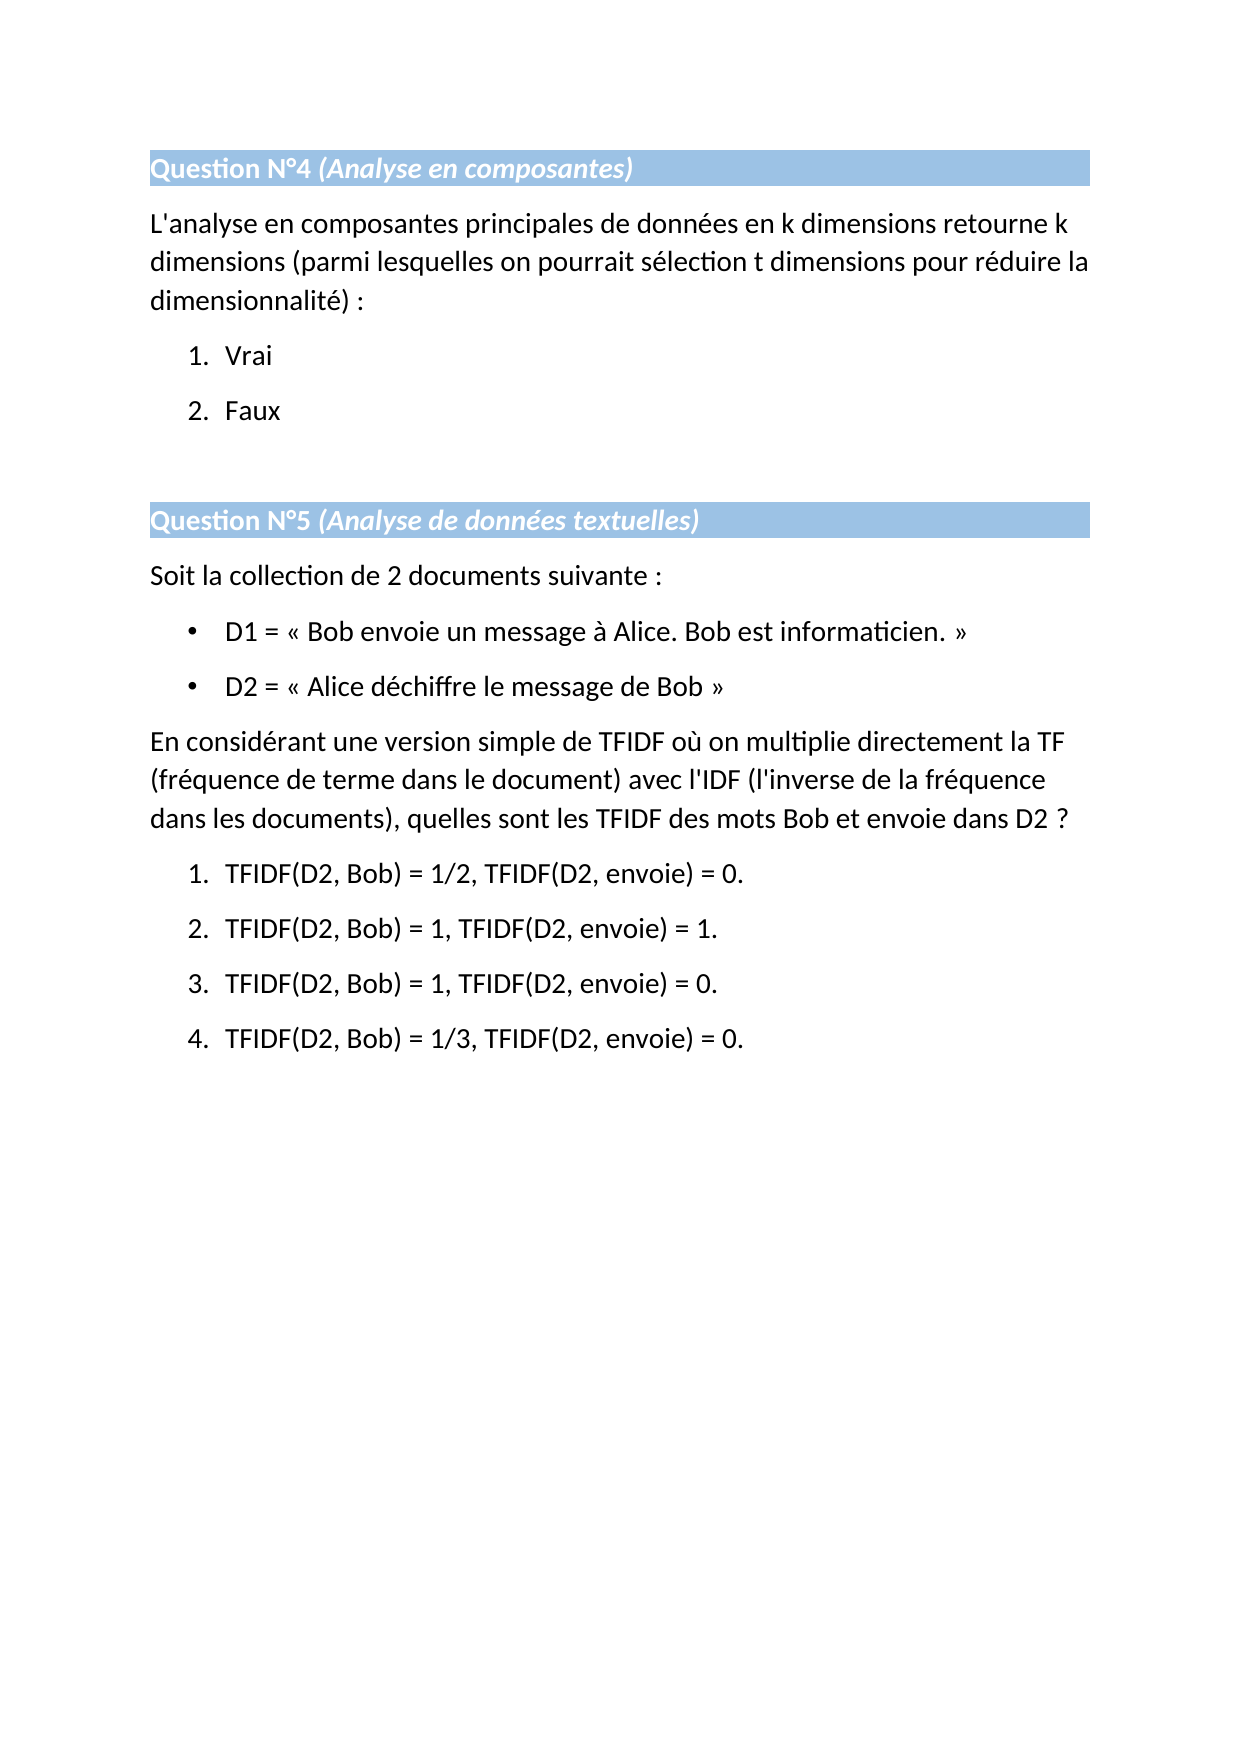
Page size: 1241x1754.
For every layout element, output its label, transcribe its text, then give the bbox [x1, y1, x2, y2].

text En considérant une version simple de TFIDF où on multiplie directement la TF (fréquence de terme dans le document) avec l'IDF (l'inverse de la fréquence dans les documents), quelles sont les TFIDF des mots Bob et envoie dans D2 ? [150, 723, 1090, 835]
text Soit la collection de 2 documents suivante : [150, 557, 1090, 593]
list Faux [187, 392, 1090, 428]
list TFIDF(D2, Bob) = 1/3, TFIDF(D2, envoie) = 0. [187, 1020, 1090, 1056]
list D2 = « Alice déchiffre le message de Bob » [187, 668, 1090, 703]
text L'analyse en composantes principales de données en k dimensions retourne k dimensions (parmi lesquelles on pourrait sélection t dimensions pour réduire la dimensionnalité) : [150, 205, 1090, 318]
text Question N°4 (Analyse en composantes) [150, 150, 1090, 186]
list Vrai [187, 337, 1090, 373]
list TFIDF(D2, Bob) = 1, TFIDF(D2, envoie) = 0. [187, 965, 1090, 1001]
text Question N°5 (Analyse de données textuelles) [150, 502, 1090, 538]
list TFIDF(D2, Bob) = 1/2, TFIDF(D2, envoie) = 0. [187, 855, 1090, 890]
list D1 = « Bob envoie un message à Alice. Bob est informaticien. » [187, 613, 1090, 648]
list TFIDF(D2, Bob) = 1, TFIDF(D2, envoie) = 1. [187, 910, 1090, 946]
